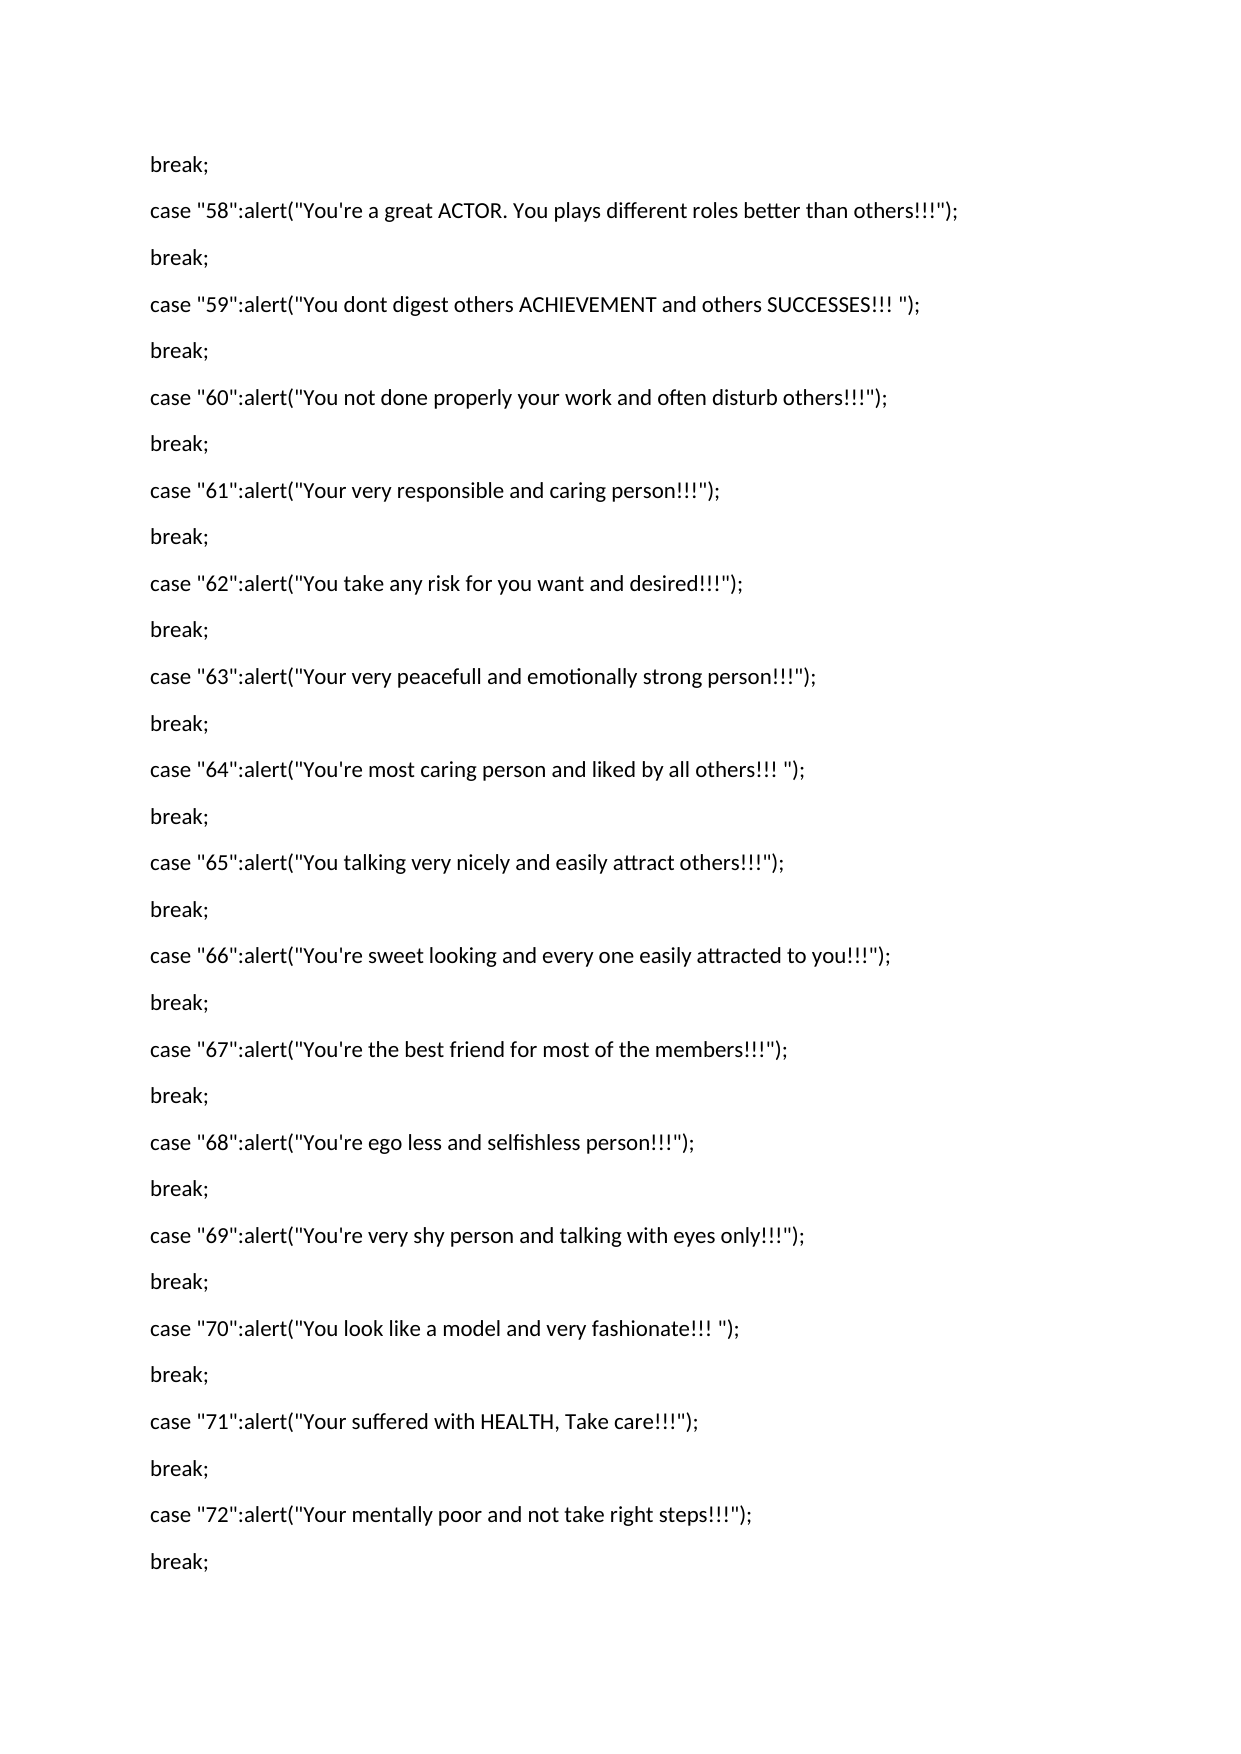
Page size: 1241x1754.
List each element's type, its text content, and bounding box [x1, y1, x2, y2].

text case "59":alert("You dont digest others ACHIEVEMENT and others SUCCESSES!!! "); [150, 290, 1090, 318]
text break; [150, 709, 1090, 737]
text case "65":alert("You talking very nicely and easily attract others!!!"); [150, 848, 1090, 876]
text break; [150, 1267, 1090, 1296]
text case "68":alert("You're ego less and selfishless person!!!"); [150, 1128, 1090, 1156]
text break; [150, 616, 1090, 644]
text break; [150, 243, 1090, 271]
text case "61":alert("Your very responsible and caring person!!!"); [150, 476, 1090, 504]
text break; [150, 988, 1090, 1016]
text break; [150, 802, 1090, 830]
text break; [150, 895, 1090, 923]
text break; [150, 150, 1090, 178]
text case "72":alert("Your mentally poor and not take right steps!!!"); [150, 1500, 1090, 1528]
text case "63":alert("Your very peacefull and emotionally strong person!!!"); [150, 662, 1090, 690]
text case "62":alert("You take any risk for you want and desired!!!"); [150, 569, 1090, 597]
text break; [150, 429, 1090, 457]
text case "64":alert("You're most caring person and liked by all others!!! "); [150, 755, 1090, 783]
text case "67":alert("You're the best friend for most of the members!!!"); [150, 1035, 1090, 1063]
text case "58":alert("You're a great ACTOR. You plays different roles better than others!!!"); [150, 197, 1090, 224]
text break; [150, 1361, 1090, 1389]
text break; [150, 1547, 1090, 1575]
text case "70":alert("You look like a model and very fashionate!!! "); [150, 1314, 1090, 1342]
text case "60":alert("You not done properly your work and often disturb others!!!"); [150, 383, 1090, 411]
text case "69":alert("You're very shy person and talking with eyes only!!!"); [150, 1221, 1090, 1249]
text case "66":alert("You're sweet looking and every one easily attracted to you!!!"); [150, 942, 1090, 969]
text break; [150, 336, 1090, 364]
text break; [150, 1081, 1090, 1109]
text break; [150, 1454, 1090, 1482]
text break; [150, 522, 1090, 551]
text case "71":alert("Your suffered with HEALTH, Take care!!!"); [150, 1407, 1090, 1435]
text break; [150, 1174, 1090, 1202]
